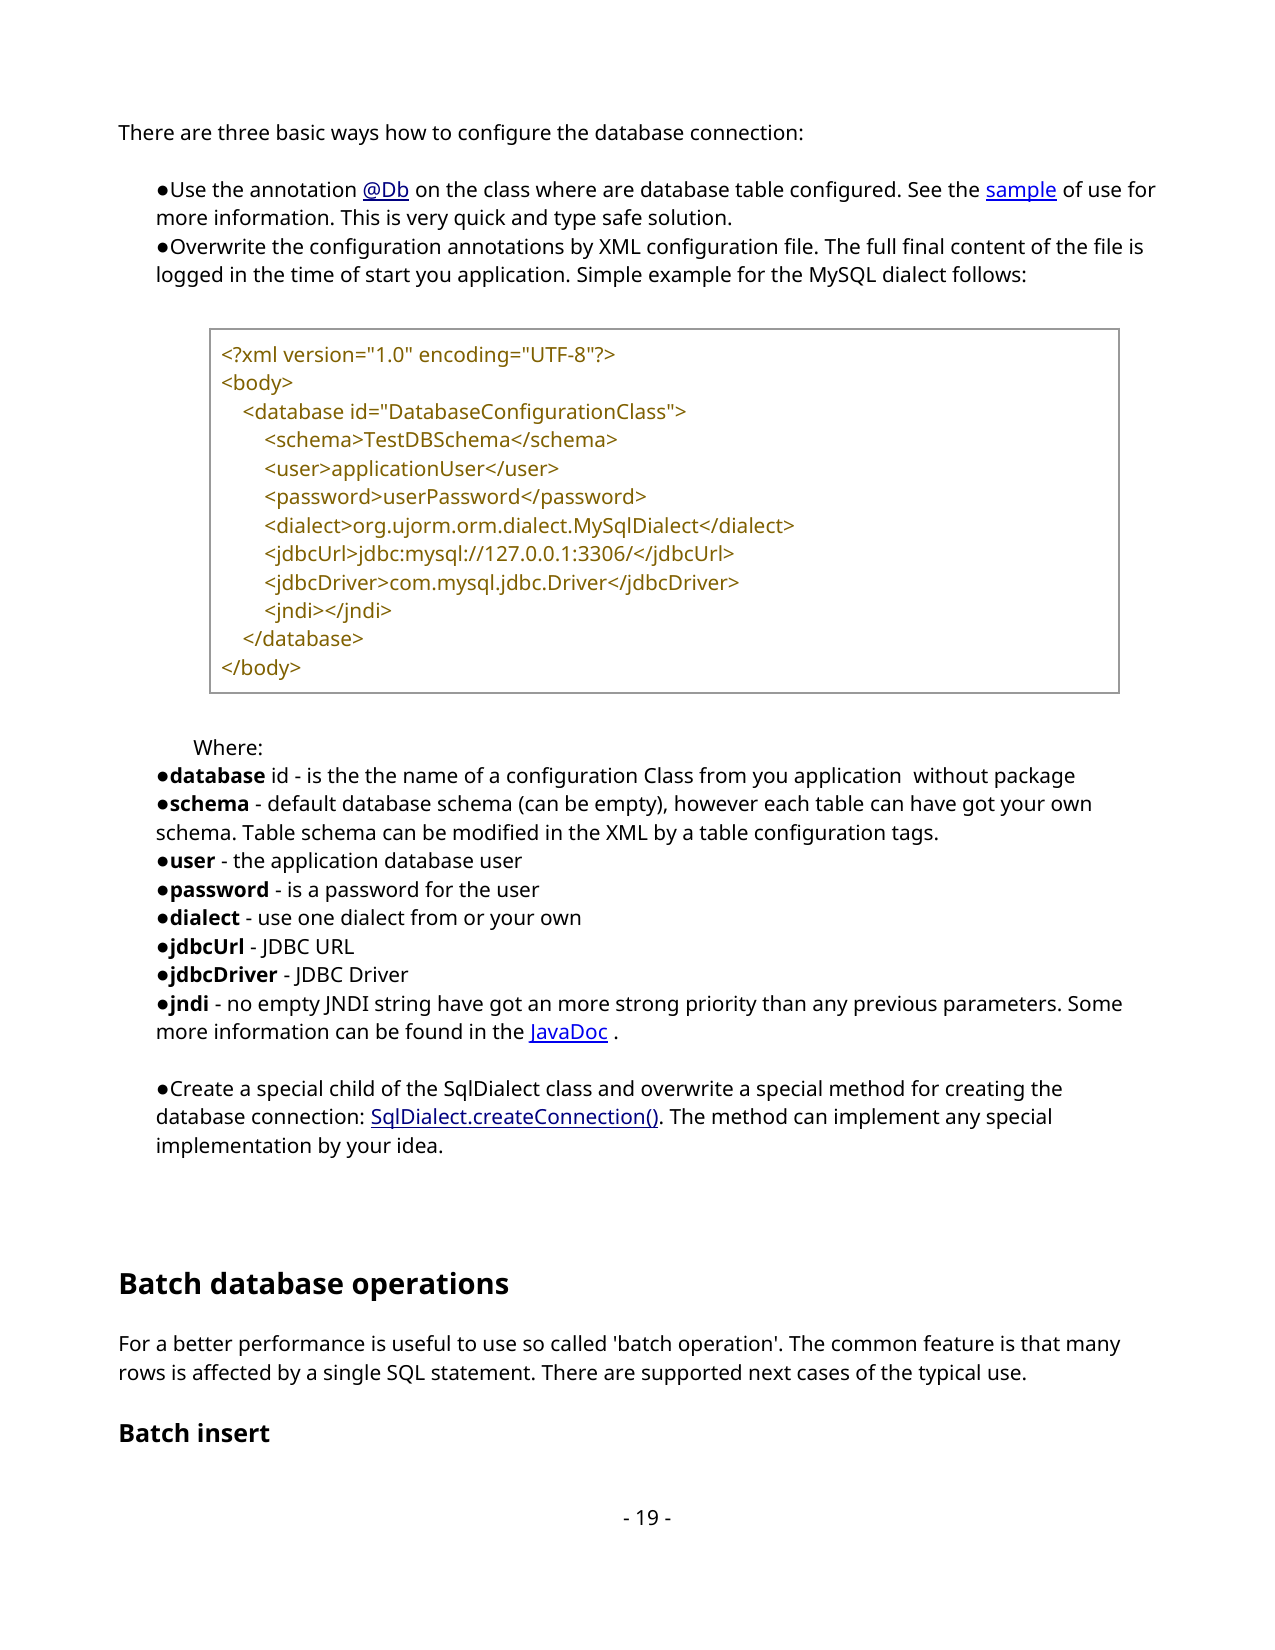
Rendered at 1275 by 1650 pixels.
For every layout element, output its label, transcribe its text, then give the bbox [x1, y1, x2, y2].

list dialect - use one dialect from or your own [118, 903, 1157, 932]
list user - the application database user [118, 846, 1157, 875]
subtitle Batch insert [118, 1415, 1157, 1449]
list database id - is the the name of a configuration Class from you application without package [118, 761, 1157, 789]
list jdbcDriver - JDBC Driver [118, 960, 1157, 989]
table_header <?xml version="1.0" encoding="UTF-8"?> <body> <database id="DatabaseConfigurationClass"> <schema>TestDBSchema</schema> <user>applicationUser</user> <password>userPassword</password> <dialect>org.ujorm.orm.dialect.MySqlDialect</dialect> <jdbcUrl>jdbc:mysql://127.0.0.1:3306/</jdbcUrl> <jdbcDriver>com.mysql.jdbc.Driver</jdbcDriver> <jndi></jndi> </database> </body> [211, 330, 1118, 692]
subtitle Batch database operations [118, 1263, 1157, 1303]
text There are three basic ways how to configure the database connection: [118, 118, 1157, 147]
list schema - default database schema (can be empty), however each table can have got your own schema. Table schema can be modified in the XML by a table configuration tags. [118, 789, 1157, 846]
table_header [190, 289, 1119, 733]
list jndi - no empty JNDI string have got an more strong priority than any previous parameters. Some more information can be found in the JavaDoc . [118, 989, 1157, 1046]
text For a better performance is useful to use so called 'batch operation'. The common feature is that many rows is affected by a single SQL statement. There are supported next cases of the typical use. [118, 1329, 1157, 1386]
list Create a special child of the SqlDialect class and overwrite a special method for creating the database connection: SqlDialect.createConnection(). The method can implement any special implementation by your idea. [118, 1074, 1157, 1159]
list password - is a password for the user [118, 875, 1157, 903]
list Overwrite the configuration annotations by XML configuration file. The full final content of the file is logged in the time of start you application. Simple example for the MySQL dialect follows: [118, 232, 1157, 289]
list jdbcUrl - JDBC URL [118, 932, 1157, 960]
list Use the annotation @Db on the class where are database table configured. See the sample of use for more information. This is very quick and type safe solution. [118, 175, 1157, 232]
text Where: [193, 733, 1157, 761]
table_header [129, 289, 189, 733]
